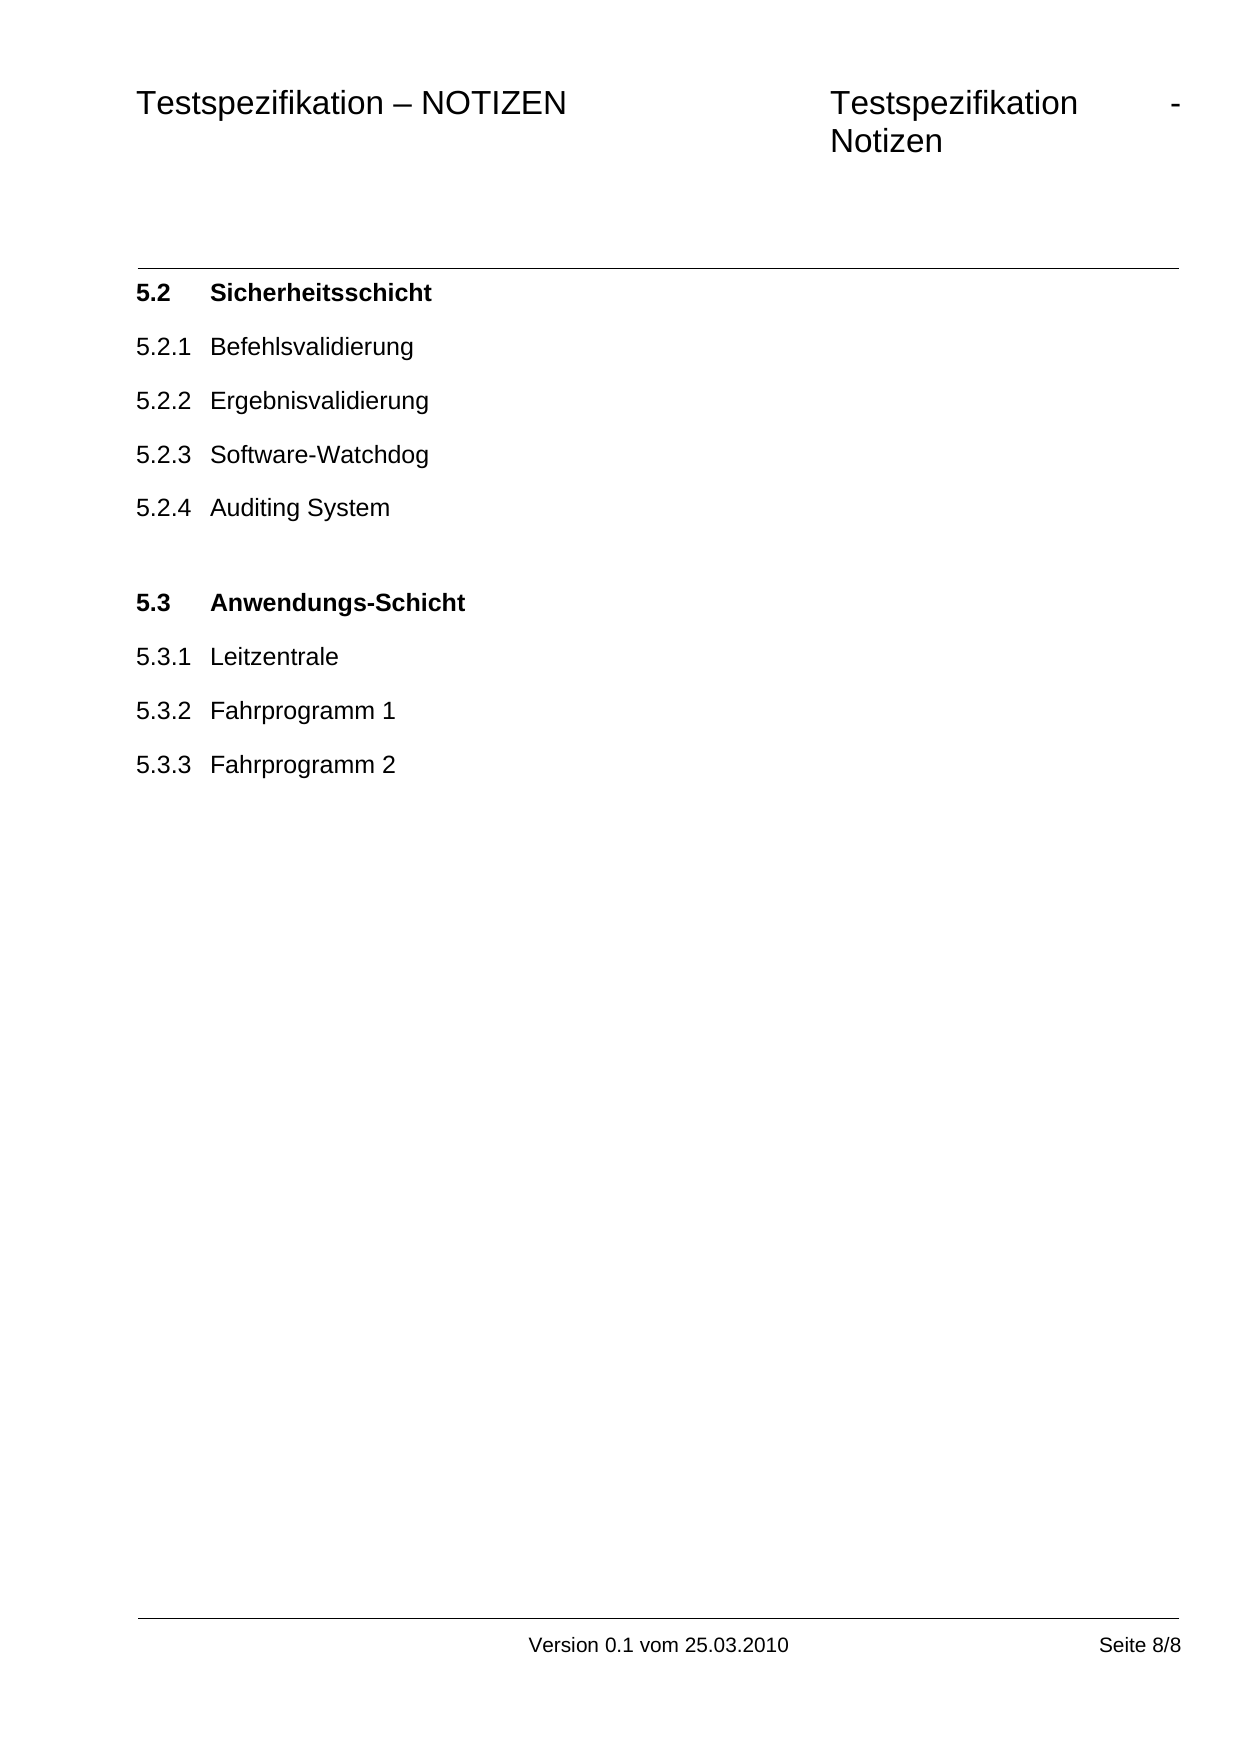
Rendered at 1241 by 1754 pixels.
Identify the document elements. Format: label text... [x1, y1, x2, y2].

subtitle Fahrprogramm 1 [136, 696, 1181, 724]
subtitle Leitzentrale [136, 642, 1181, 671]
subtitle Software-Watchdog [136, 439, 1181, 468]
subtitle Sicherheitsschicht [136, 289, 1181, 307]
subtitle Fahrprogramm 2 [136, 749, 1181, 778]
subtitle Auditing System [136, 493, 1181, 522]
subtitle Anwendungs-Schicht [136, 588, 1181, 617]
subtitle Befehlsvalidierung [136, 332, 1181, 361]
subtitle Ergebnisvalidierung [136, 386, 1181, 414]
